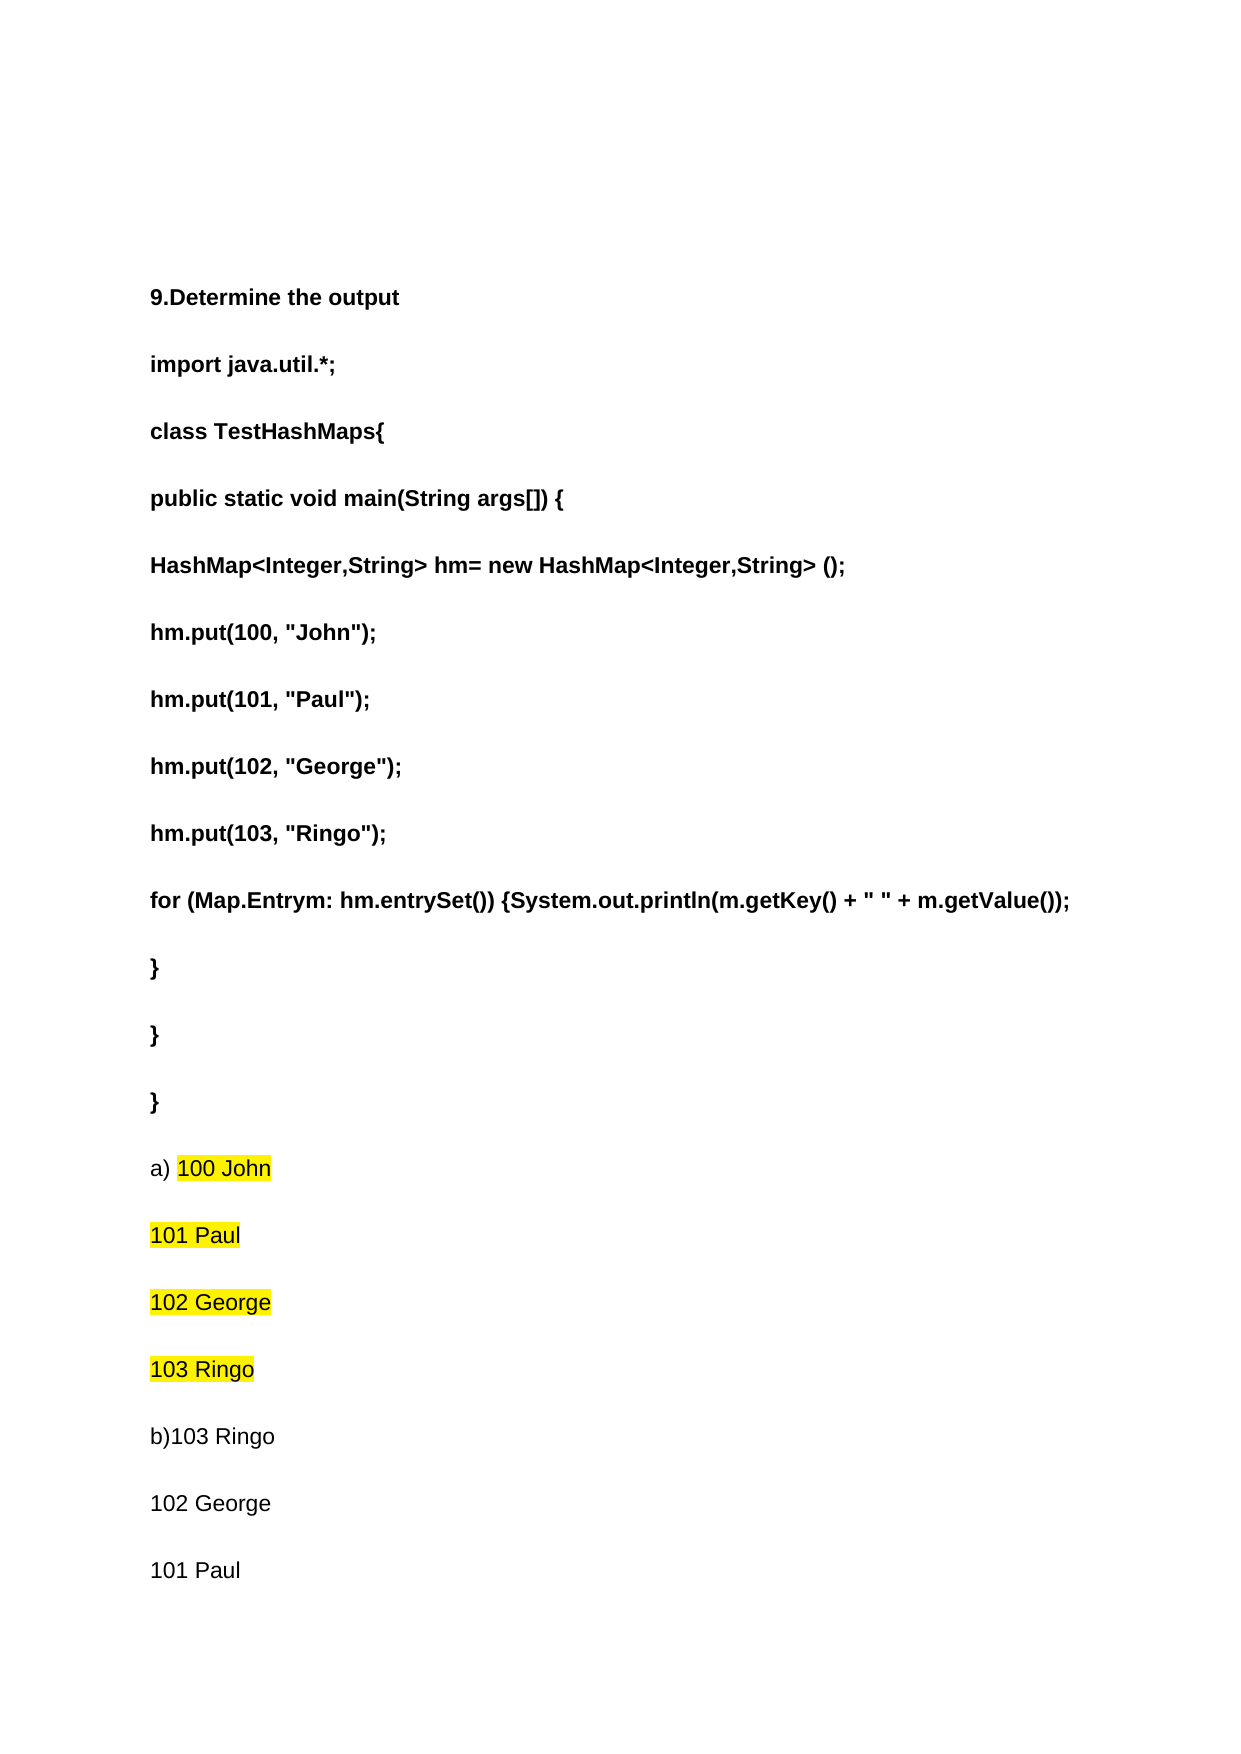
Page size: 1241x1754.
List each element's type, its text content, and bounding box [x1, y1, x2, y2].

text public static void main(String args[]) { [150, 485, 1090, 511]
text hm.put(103, "Ringo"); [150, 820, 1090, 846]
text HashMap<Integer,String> hm= new HashMap<Integer,String> (); [150, 552, 1090, 578]
text 9.Determine the output [150, 284, 1090, 310]
text class TestHashMaps{ [150, 418, 1090, 444]
text hm.put(101, "Paul"); [150, 686, 1090, 712]
text } [150, 1088, 1090, 1114]
text } [150, 954, 1090, 980]
text hm.put(102, "George"); [150, 753, 1090, 779]
text for (Map.Entrym: hm.entrySet()) {System.out.println(m.getKey() + " " + m.getValue()); [150, 887, 1090, 913]
text hm.put(100, "John"); [150, 619, 1090, 645]
text } [150, 1021, 1090, 1047]
text 102 George [150, 1489, 1090, 1516]
text import java.util.*; [150, 351, 1090, 377]
text 103 Ringo [150, 1356, 1090, 1382]
text b)103 Ringo [150, 1423, 1090, 1449]
text 101 Paul [150, 1222, 1090, 1248]
text a) 100 John [150, 1155, 1090, 1181]
text 101 Paul [150, 1557, 1090, 1583]
text 102 George [150, 1289, 1090, 1315]
